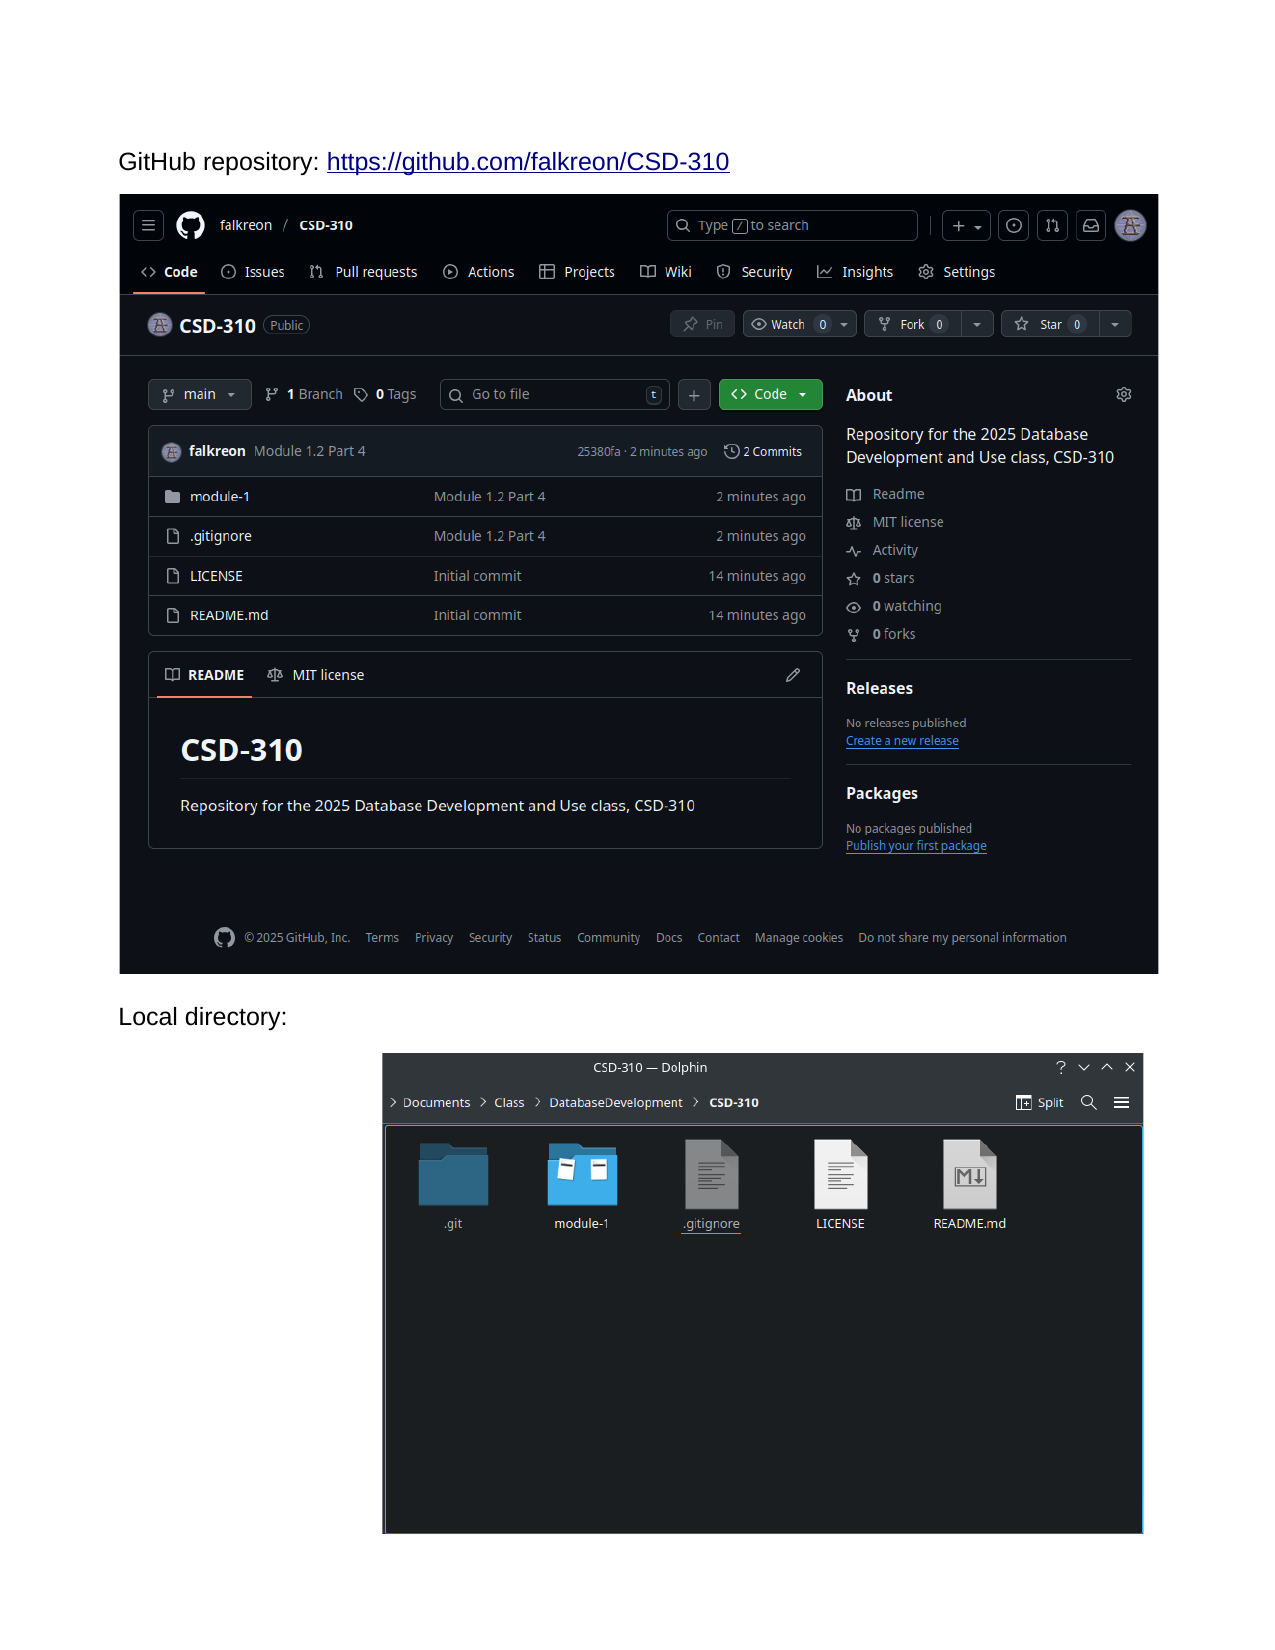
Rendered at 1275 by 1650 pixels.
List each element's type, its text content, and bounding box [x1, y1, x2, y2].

text GitHub repository: https://github.com/falkreon/CSD-310 [118, 147, 1157, 176]
picture [382, 1053, 1144, 1534]
text Local directory: [118, 1002, 1157, 1031]
picture [119, 194, 1159, 974]
